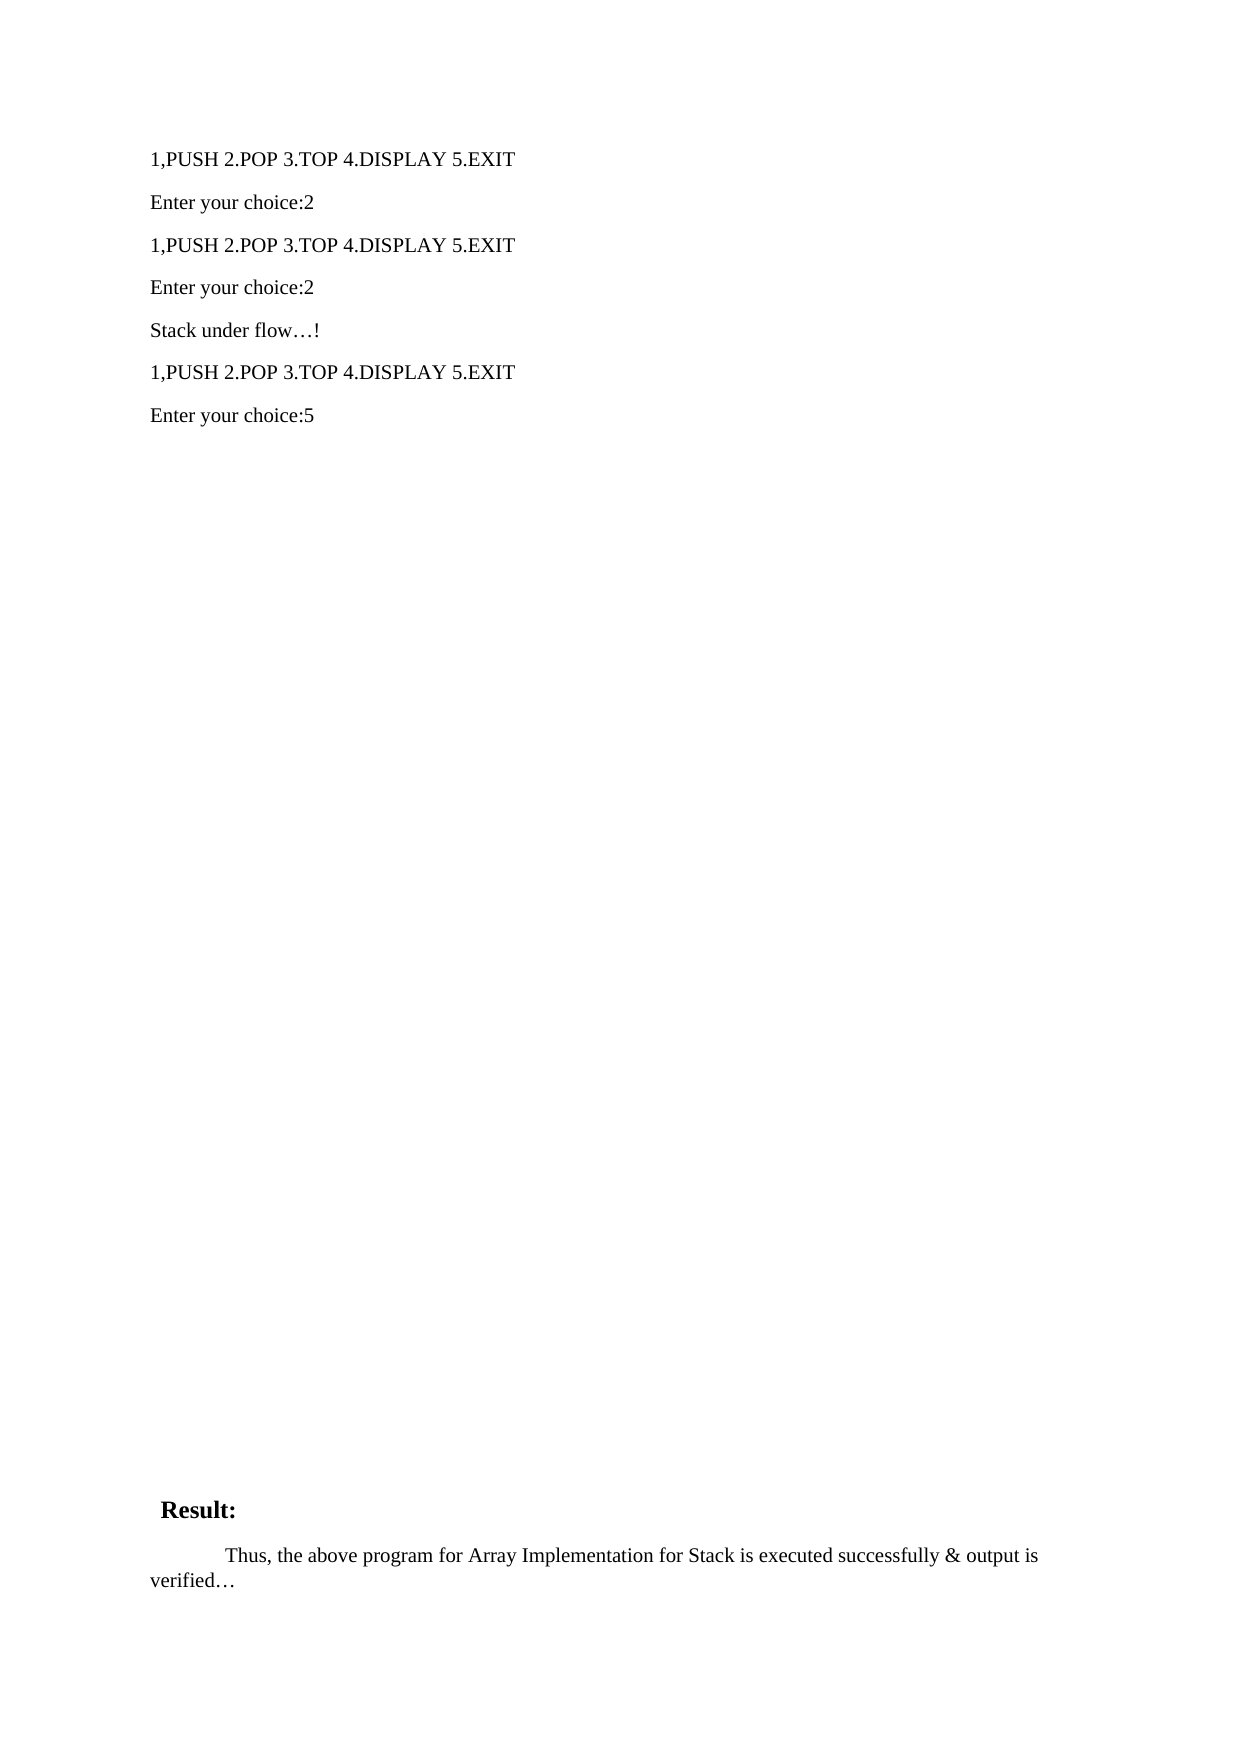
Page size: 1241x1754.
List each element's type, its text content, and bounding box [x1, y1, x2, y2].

text Enter your choice:5 [150, 403, 1103, 427]
text Enter your choice:2 [150, 190, 1103, 214]
text Enter your choice:2 Stack under flow…! [150, 275, 321, 342]
text Thus, the above program for Array Implementation for Stack is executed successfully & output is verified… [150, 1542, 1103, 1592]
subtitle Result: [150, 1495, 1103, 1524]
text 1,PUSH 2.POP 3.TOP 4.DISPLAY 5.EXIT [150, 147, 1103, 171]
text 1,PUSH 2.POP 3.TOP 4.DISPLAY 5.EXIT [150, 360, 1103, 384]
text 1,PUSH 2.POP 3.TOP 4.DISPLAY 5.EXIT [150, 233, 1103, 257]
